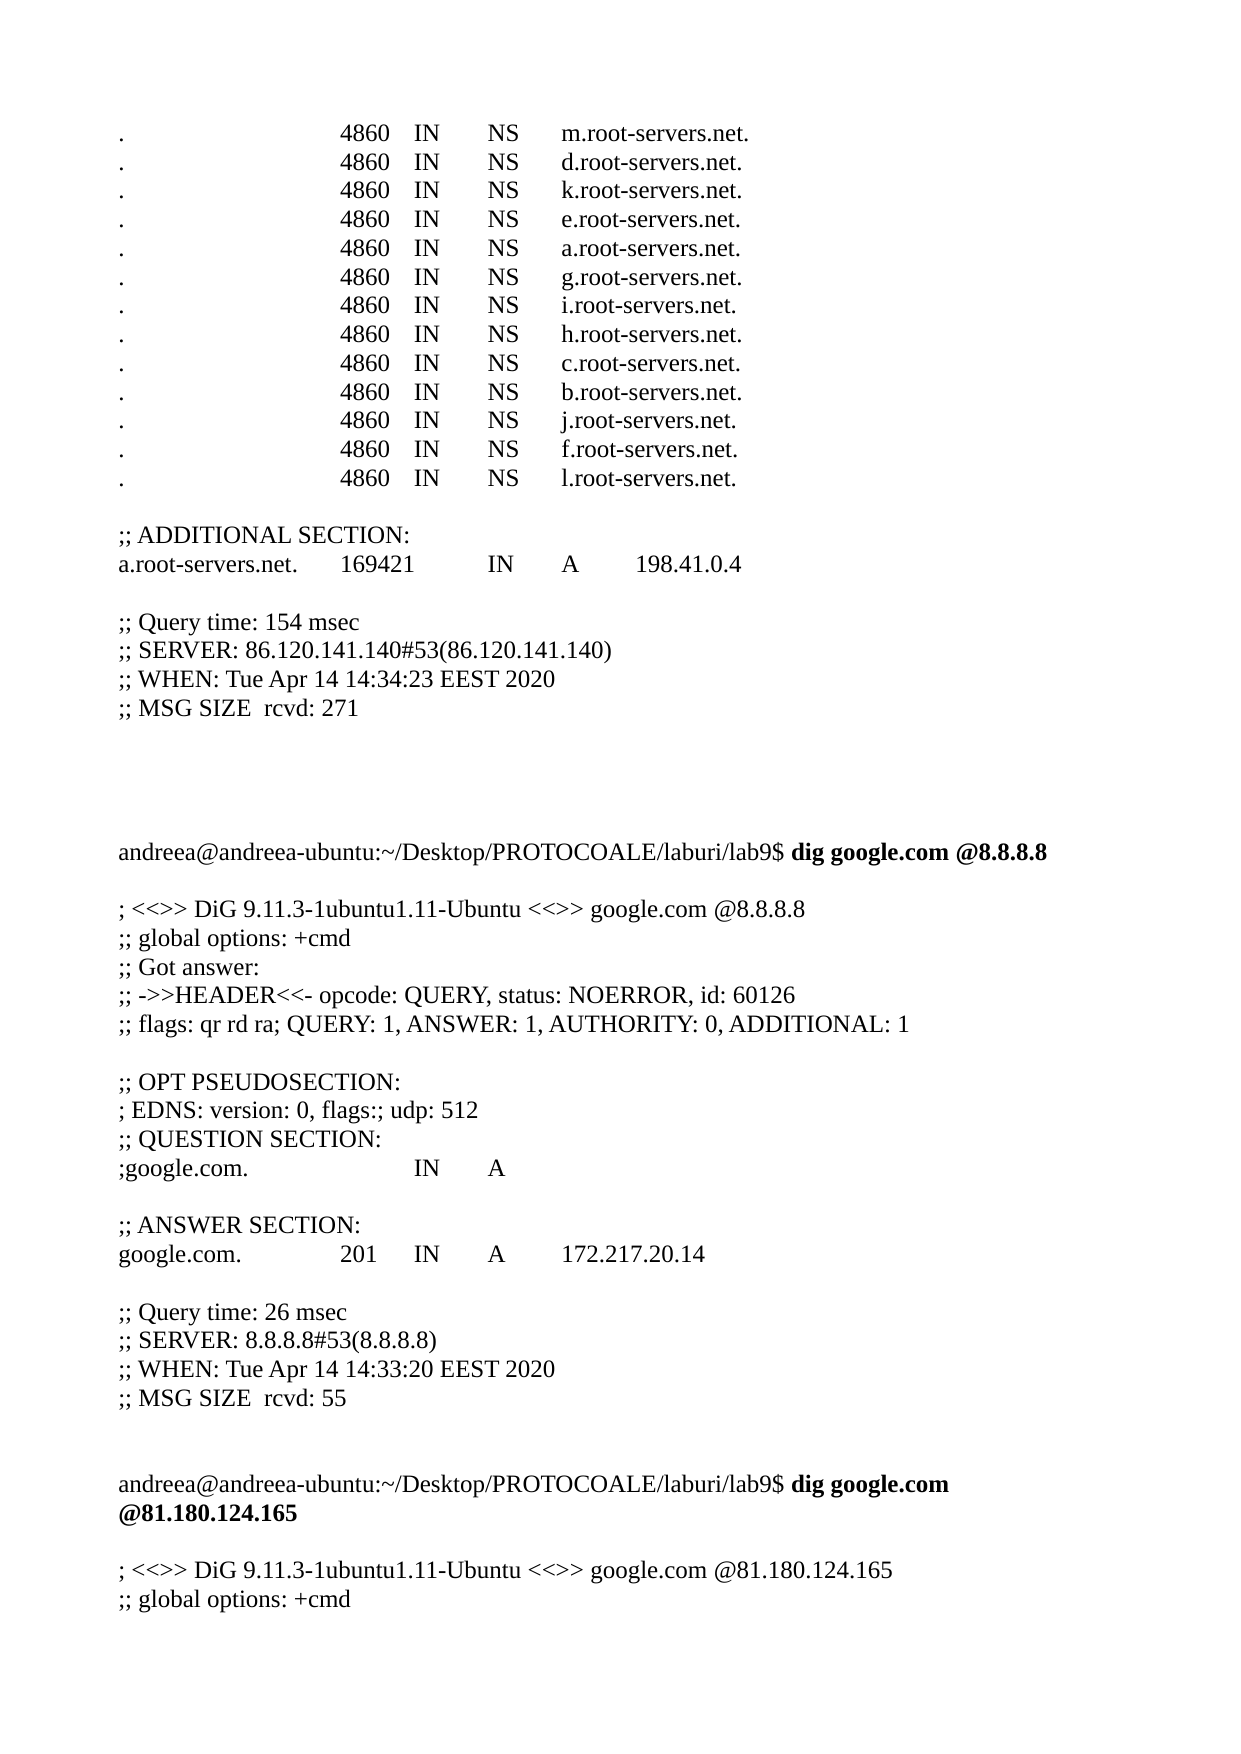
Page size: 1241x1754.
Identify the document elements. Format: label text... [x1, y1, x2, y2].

text ;; MSG SIZE rcvd: 271 [118, 693, 1122, 722]
text ;; Got answer: [118, 952, 1122, 981]
text ;; SERVER: 8.8.8.8#53(8.8.8.8) [118, 1326, 1122, 1354]
text . 4860 IN NS c.root-servers.net. [118, 348, 1122, 377]
text a.root-servers.net. 169421 IN A 198.41.0.4 [118, 549, 1122, 578]
text ; <<>> DiG 9.11.3-1ubuntu1.11-Ubuntu <<>> google.com @8.8.8.8 [118, 894, 1122, 923]
text ;google.com. IN A [118, 1153, 1122, 1182]
text ;; ->>HEADER<<- opcode: QUERY, status: NOERROR, id: 60126 [118, 981, 1122, 1009]
text ;; global options: +cmd [118, 923, 1122, 952]
text . 4860 IN NS f.root-servers.net. [118, 434, 1122, 463]
text ;; WHEN: Tue Apr 14 14:34:23 EEST 2020 [118, 664, 1122, 693]
text . 4860 IN NS j.root-servers.net. [118, 406, 1122, 434]
text andreea@andreea-ubuntu:~/Desktop/PROTOCOALE/laburi/lab9$ dig google.com @81.180.124.165 [118, 1469, 1122, 1527]
text ;; MSG SIZE rcvd: 55 [118, 1383, 1122, 1412]
text ;; ADDITIONAL SECTION: [118, 521, 1122, 549]
text . 4860 IN NS d.root-servers.net. [118, 147, 1122, 176]
text . 4860 IN NS i.root-servers.net. [118, 291, 1122, 319]
text ;; QUESTION SECTION: [118, 1124, 1122, 1153]
text . 4860 IN NS g.root-servers.net. [118, 262, 1122, 291]
text andreea@andreea-ubuntu:~/Desktop/PROTOCOALE/laburi/lab9$ dig google.com @8.8.8.8 [118, 837, 1122, 866]
text ;; SERVER: 86.120.141.140#53(86.120.141.140) [118, 636, 1122, 664]
text ; EDNS: version: 0, flags:; udp: 512 [118, 1096, 1122, 1124]
text ;; flags: qr rd ra; QUERY: 1, ANSWER: 1, AUTHORITY: 0, ADDITIONAL: 1 [118, 1009, 1122, 1038]
text . 4860 IN NS e.root-servers.net. [118, 204, 1122, 233]
text ;; Query time: 154 msec [118, 607, 1122, 636]
text . 4860 IN NS m.root-servers.net. [118, 118, 1122, 147]
text . 4860 IN NS k.root-servers.net. [118, 176, 1122, 204]
text . 4860 IN NS a.root-servers.net. [118, 233, 1122, 262]
text . 4860 IN NS l.root-servers.net. [118, 463, 1122, 492]
text ; <<>> DiG 9.11.3-1ubuntu1.11-Ubuntu <<>> google.com @81.180.124.165 [118, 1556, 1122, 1584]
text ;; OPT PSEUDOSECTION: [118, 1067, 1122, 1096]
text google.com. 201 IN A 172.217.20.14 [118, 1239, 1122, 1268]
text ;; Query time: 26 msec [118, 1297, 1122, 1326]
text . 4860 IN NS h.root-servers.net. [118, 319, 1122, 348]
text ;; ANSWER SECTION: [118, 1211, 1122, 1239]
text ;; global options: +cmd [118, 1584, 1122, 1613]
text . 4860 IN NS b.root-servers.net. [118, 377, 1122, 406]
text ;; WHEN: Tue Apr 14 14:33:20 EEST 2020 [118, 1354, 1122, 1383]
